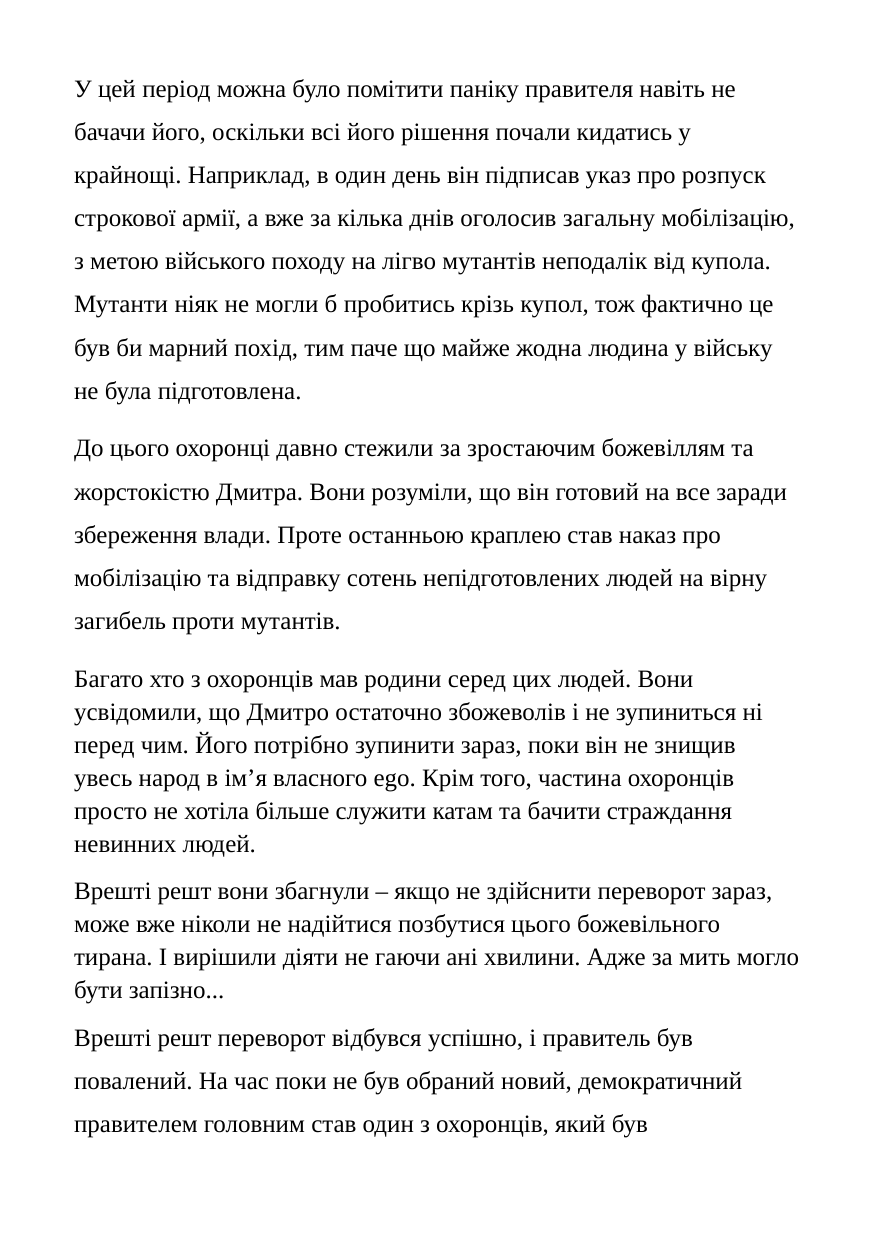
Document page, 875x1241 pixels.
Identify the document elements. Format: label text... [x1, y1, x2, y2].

text Багато хто з охоронців мав родини серед цих людей. Вони усвідомили, що Дмитро остаточно збожеволів і не зупиниться ні перед чим. Його потрібно зупинити зараз, поки він не знищив увесь народ в ім’я власного ego. Крім того, частина охоронців просто не хотіла більше служити катам та бачити страждання невинних людей. [74, 664, 800, 857]
text Врешті решт переворот відбувся успішно, і правитель був повалений. На час поки не був обраний новий, демократичний правителем головним став один з охоронців, який був [74, 1023, 800, 1138]
text Врешті решт вони збагнули – якщо не здійснити переворот зараз, може вже ніколи не надійтися позбутися цього божевільного тирана. І вирішили діяти не гаючи ані хвилини. Адже за мить могло бути запізно... [74, 876, 800, 1004]
text До цього охоронці давно стежили за зростаючим божевіллям та жорстокістю Дмитра. Вони розуміли, що він готовий на все заради збереження влади. Проте останньою краплею став наказ про мобілізацію та відправку сотень непідготовлених людей на вірну загибель проти мутантів. [74, 433, 800, 635]
text У цей період можна було помітити паніку правителя навіть не бачачи його, оскільки всі його рішення почали кидатись у крайнощі. Наприклад, в один день він підписав указ про розпуск строкової армії, а вже за кілька днів оголосив загальну мобілізацію, з метою війського походу на лігво мутантів неподалік від купола. Мутанти ніяк не могли б пробитись крізь купол, тож фактично це був би марний похід, тим паче що майже жодна людина у війську не була підготовлена. [74, 74, 800, 404]
